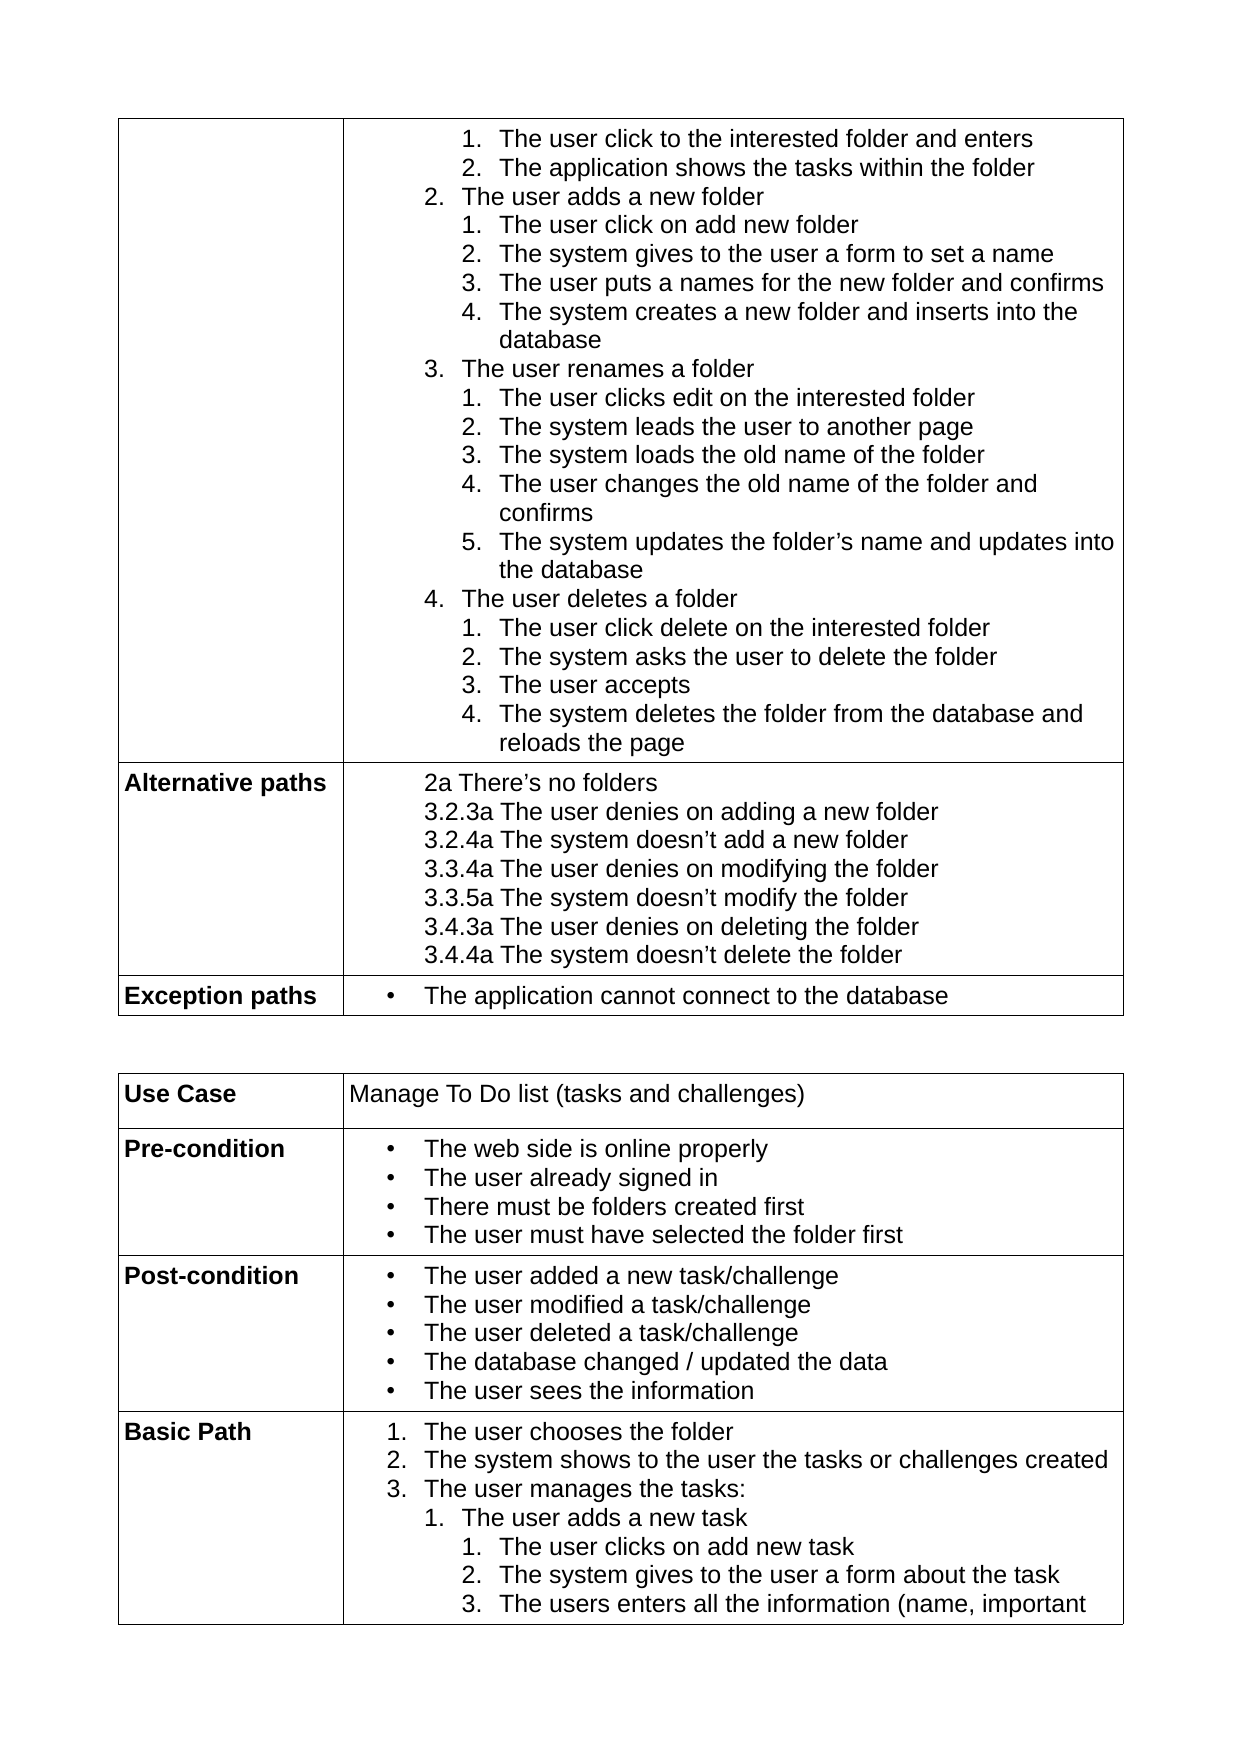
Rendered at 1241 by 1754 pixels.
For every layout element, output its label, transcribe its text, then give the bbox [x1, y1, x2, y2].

table_cell The user chooses the folder The system shows to the user the tasks or challenges created The user manages the tasks: The user adds a new task The user clicks on add new task The system gives to the user a form about the task The users enters all the information (name, important check, date, time and contact). The system gets the information and inserts in to the database The user modifies a task The user clicks on the interested to edit The system loads the task information to edit The user changes the information about the task and confirms The System updates the information to the database The user deletes a task The user clicks on the interested task to delete The system asks the user to delete The user confirm it. The system delete the task from the database [344, 1412, 1123, 1623]
table_cell Basic Path [119, 1412, 343, 1623]
table_cell The user added a new task/challenge The user modified a task/challenge The user deleted a task/challenge The database changed / updated the data The user sees the information [344, 1256, 1123, 1411]
table_cell Alternative paths [119, 763, 343, 975]
table_cell Pre-condition [119, 1129, 343, 1255]
table_cell The application cannot connect to the database [344, 976, 1123, 1015]
table_header Use Case [119, 1074, 343, 1128]
table_cell 2a There’s no folders 3.2.3a The user denies on adding a new folder 3.2.4a The system doesn’t add a new folder 3.3.4a The user denies on modifying the folder 3.3.5a The system doesn’t modify the folder 3.4.3a The user denies on deleting the folder 3.4.4a The system doesn’t delete the folder [344, 763, 1123, 975]
table_header Manage To Do list (tasks and challenges) [344, 1074, 1123, 1128]
table_cell Exception paths [119, 976, 343, 1015]
table_cell The user go to the To do list page The system loads the “folders” and shows to the user The user manages the folders: The user enters to a folder The user click to the interested folder and enters The application shows the tasks within the folder The user adds a new folder The user click on add new folder The system gives to the user a form to set a name The user puts a names for the new folder and confirms The system creates a new folder and inserts into the database The user renames a folder The user clicks edit on the interested folder The system leads the user to another page The system loads the old name of the folder The user changes the old name of the folder and confirms The system updates the folder’s name and updates into the database The user deletes a folder The user click delete on the interested folder The system asks the user to delete the folder The user accepts The system deletes the folder from the database and reloads the page [344, 119, 1123, 762]
table_cell Post-condition [119, 1256, 343, 1411]
table_cell [119, 119, 343, 762]
table_cell The web side is online properly The user already signed in There must be folders created first The user must have selected the folder first [344, 1129, 1123, 1255]
